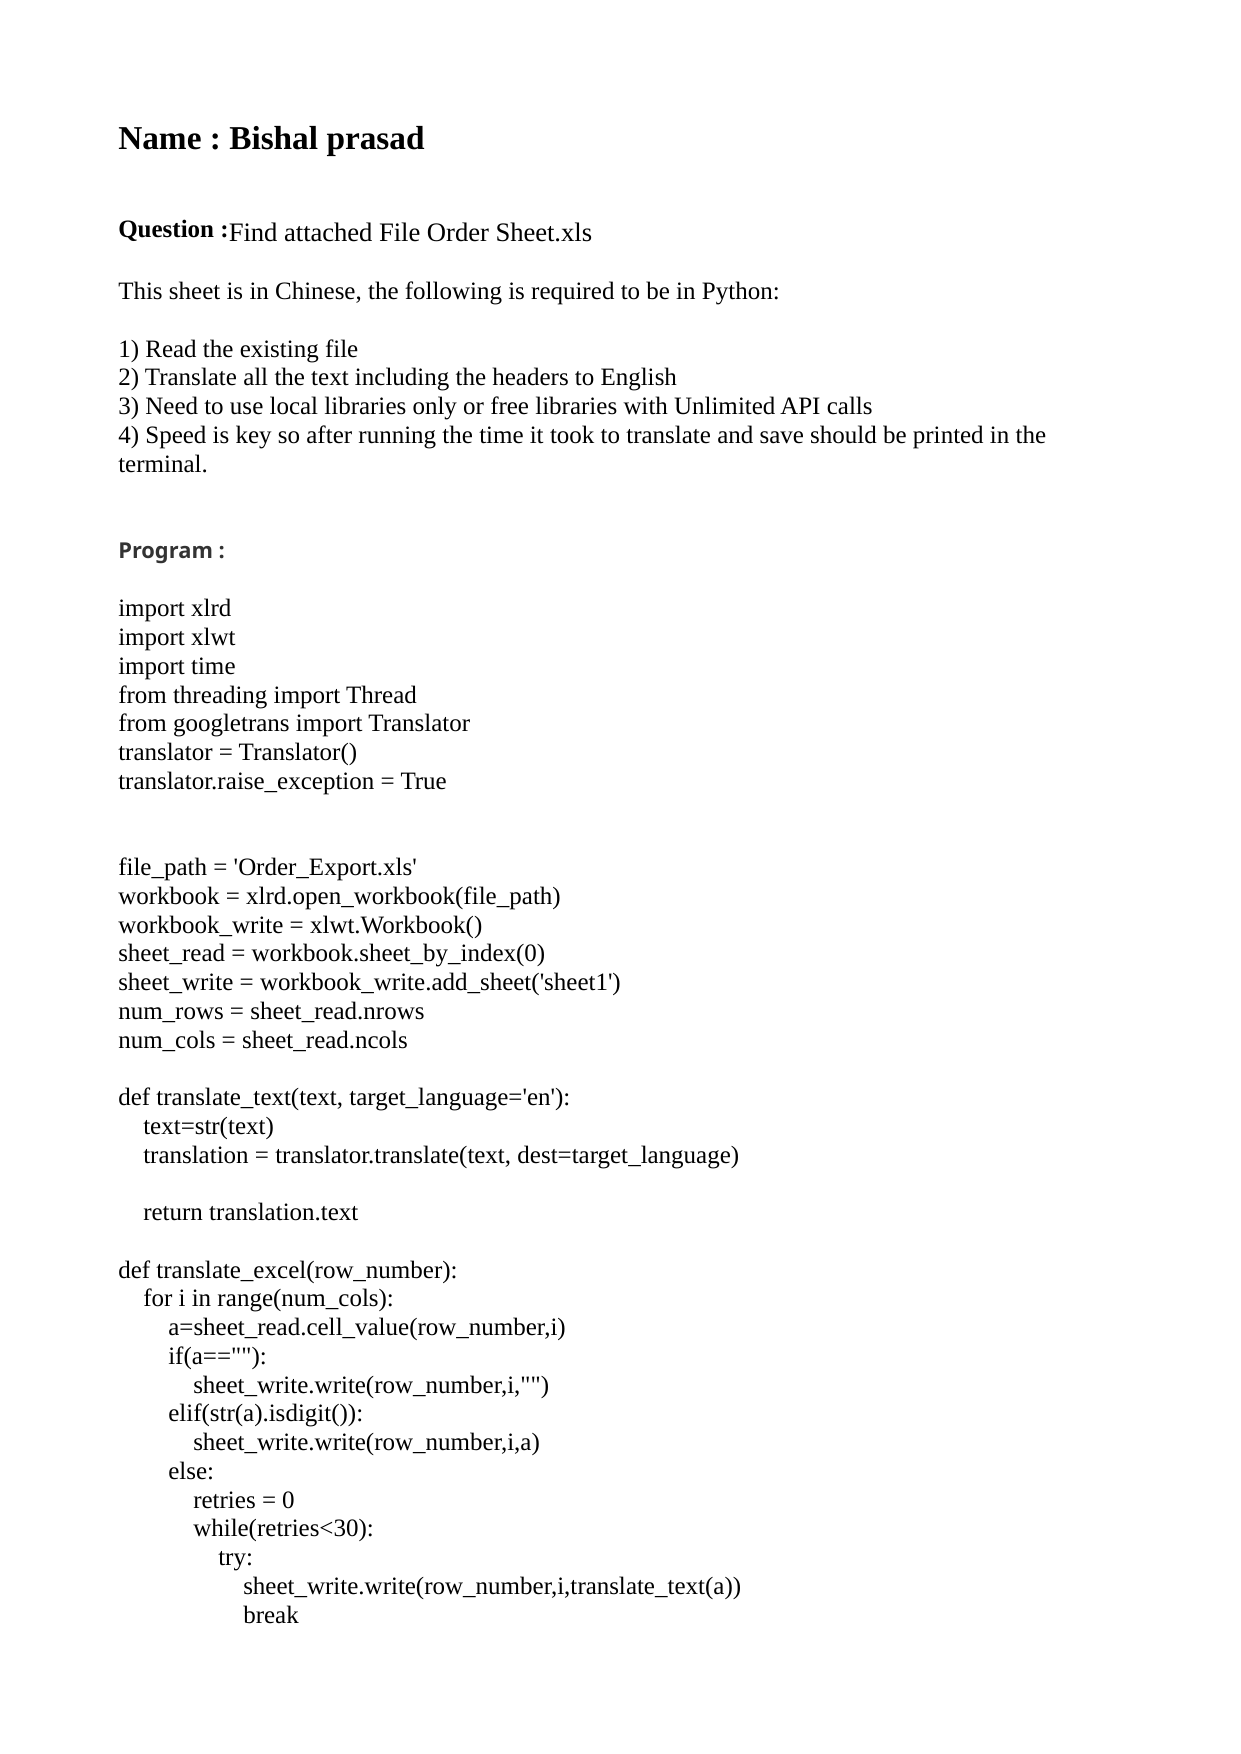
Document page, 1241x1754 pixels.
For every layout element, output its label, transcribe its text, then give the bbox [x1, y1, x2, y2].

text sheet_write.write(row_number,i,"") [118, 1370, 1122, 1398]
text try: [118, 1542, 1122, 1571]
text Name : Bishal prasad [118, 118, 1122, 156]
text sheet_write = workbook_write.add_sheet('sheet1') [118, 967, 1122, 996]
text def translate_text(text, target_language='en'): [118, 1082, 1122, 1111]
text from threading import Thread [118, 680, 1122, 708]
text import time [118, 651, 1122, 680]
text elif(str(a).isdigit()): [118, 1398, 1122, 1427]
text 4) Speed is key so after running the time it took to translate and save should be printed in the terminal. [118, 420, 1122, 477]
text sheet_write.write(row_number,i,a) [118, 1427, 1122, 1456]
text 3) Need to use local libraries only or free libraries with Unlimited API calls [118, 391, 1122, 420]
text translator = Translator() [118, 737, 1122, 766]
text This sheet is in Chinese, the following is required to be in Python: [118, 276, 1122, 305]
text sheet_write.write(row_number,i,translate_text(a)) [118, 1571, 1122, 1600]
text text=str(text) [118, 1111, 1122, 1140]
text workbook_write = xlwt.Workbook() [118, 910, 1122, 938]
text break [118, 1600, 1122, 1628]
text while(retries<30): [118, 1513, 1122, 1542]
text translation = translator.translate(text, dest=target_language) [118, 1140, 1122, 1168]
text sheet_read = workbook.sheet_by_index(0) [118, 938, 1122, 967]
text import xlrd [118, 593, 1122, 622]
text retries = 0 [118, 1485, 1122, 1513]
text def translate_excel(row_number): [118, 1255, 1122, 1283]
text translator.raise_exception = True [118, 766, 1122, 795]
text return translation.text [118, 1197, 1122, 1226]
text import xlwt [118, 622, 1122, 651]
text a=sheet_read.cell_value(row_number,i) [118, 1312, 1122, 1341]
text if(a==""): [118, 1341, 1122, 1370]
text num_cols = sheet_read.ncols [118, 1025, 1122, 1053]
text num_rows = sheet_read.nrows [118, 996, 1122, 1025]
text else: [118, 1456, 1122, 1485]
text 1) Read the existing file [118, 334, 1122, 362]
text for i in range(num_cols): [118, 1283, 1122, 1312]
text from googletrans import Translator [118, 708, 1122, 737]
text 2) Translate all the text including the headers to English [118, 362, 1122, 391]
text Question :Find attached File Order Sheet.xls [118, 195, 1122, 247]
text workbook = xlrd.open_workbook(file_path) [118, 881, 1122, 910]
text Program : [118, 535, 1122, 565]
text file_path = 'Order_Export.xls' [118, 852, 1122, 881]
